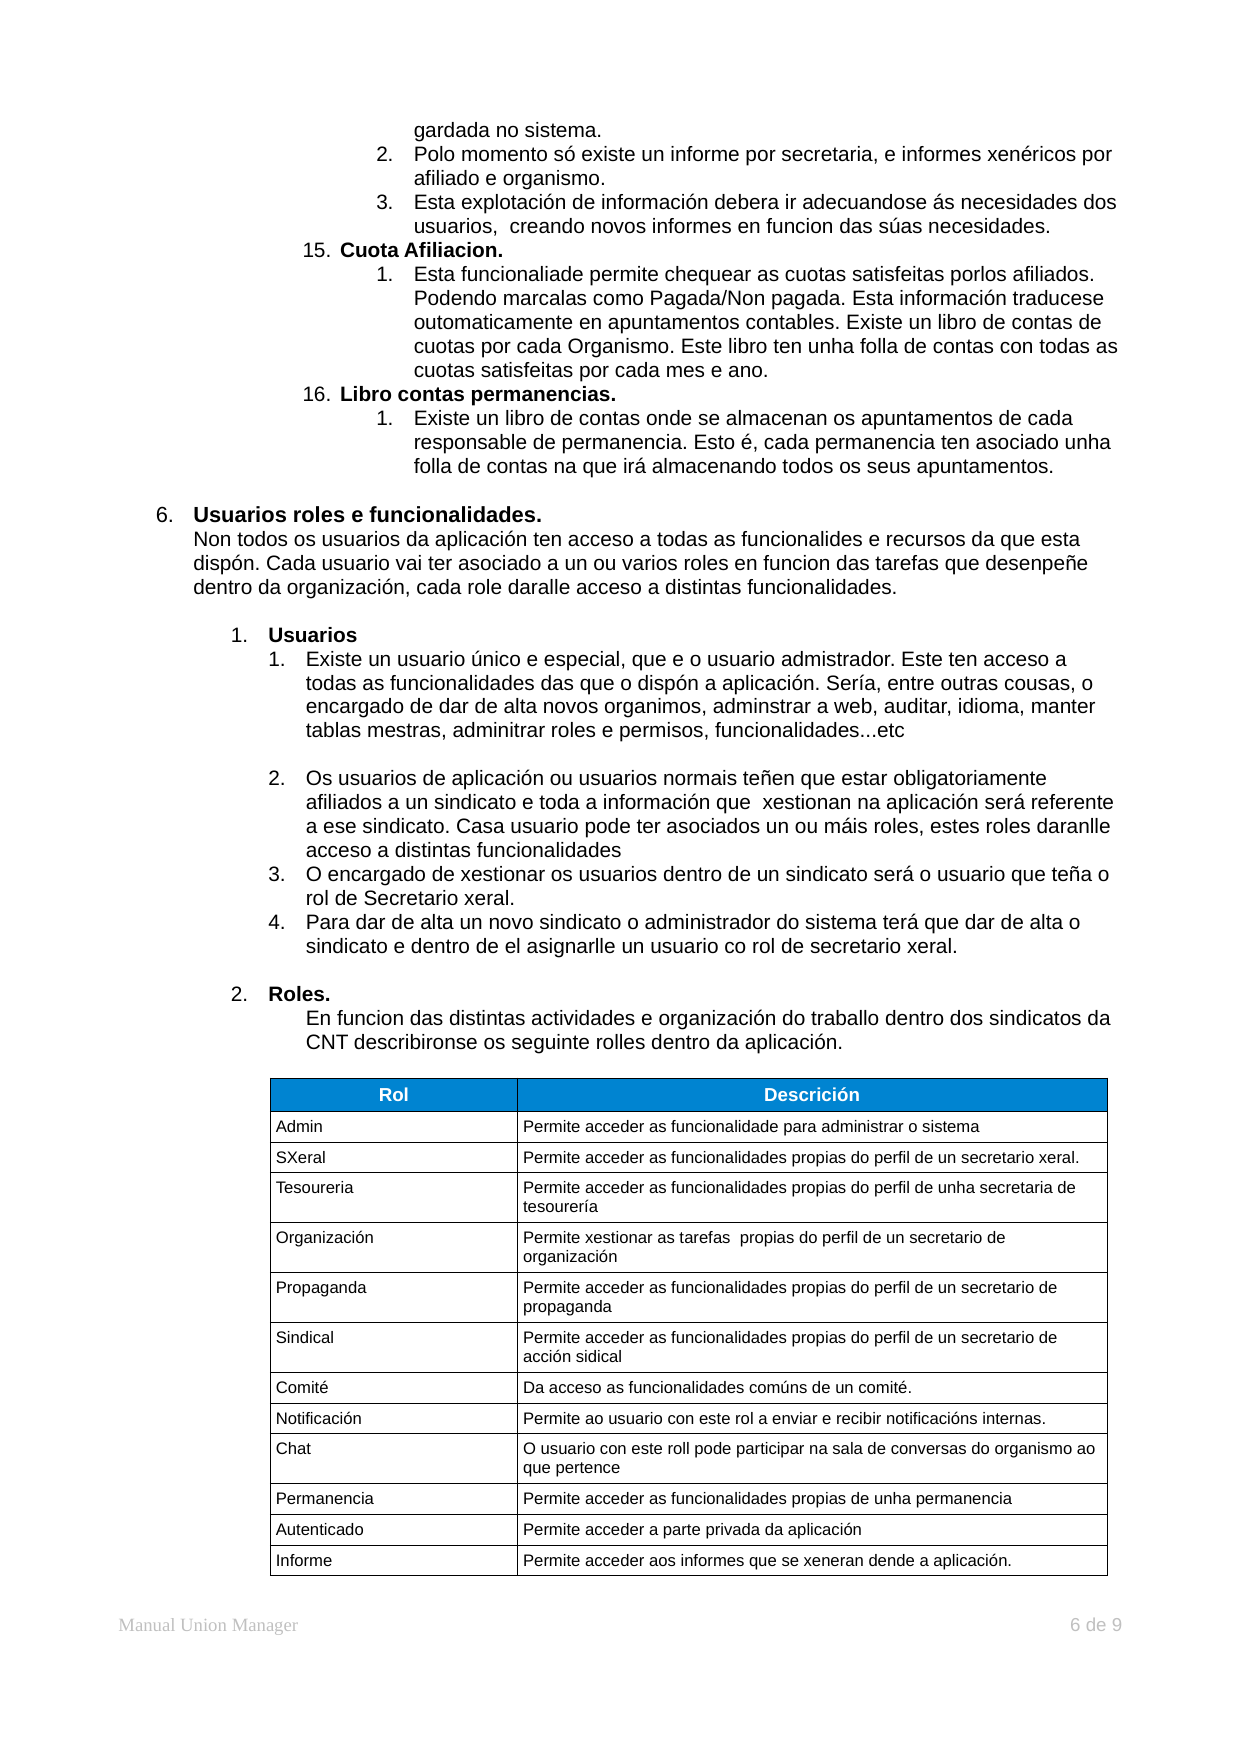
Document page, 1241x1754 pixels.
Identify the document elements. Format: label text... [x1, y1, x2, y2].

table_cell SXeral [271, 1143, 517, 1172]
table_cell Permite acceder aos informes que se xeneran dende a aplicación. [518, 1546, 1107, 1575]
table_header Descrición [518, 1079, 1107, 1111]
list O encargado de xestionar os usuarios dentro de un sindicato será o usuario que teña o rol de Secretario xeral. [268, 862, 1122, 910]
table_cell Permite xestionar as tarefas propias do perfil de un secretario de organización [518, 1223, 1107, 1272]
table_cell Tesoureria [271, 1173, 517, 1222]
list Non todos os usuarios da aplicación ten acceso a todas as funcionalides e recursos da que esta dispón. Cada usuario vai ter asociado a un ou varios roles en funcion das tarefas que desenpeñe dentro da organización, cada role daralle acceso a distintas funcionalidades. [156, 527, 1122, 598]
table_cell Permite acceder as funcionalidade para administrar o sistema [518, 1112, 1107, 1142]
list Roles. [231, 982, 1122, 1006]
list Esta explotación de información debera ir adecuandose ás necesidades dos usuarios, creando novos informes en funcion das súas necesidades. [376, 190, 1122, 238]
list Usuarios [231, 622, 1122, 646]
list Usuarios roles e funcionalidades. [156, 501, 1122, 527]
table_header Rol [271, 1079, 517, 1111]
table_cell Permite acceder a parte privada da aplicación [518, 1515, 1107, 1545]
list Existe un libro de contas onde se almacenan os apuntamentos de cada responsable de permanencia. Esto é, cada permanencia ten asociado unha folla de contas na que irá almacenando todos os seus apuntamentos. [376, 406, 1122, 477]
table_cell Permite acceder as funcionalidades propias de unha permanencia [518, 1484, 1107, 1514]
list Existe un usuario único e especial, que e o usuario admistrador. Este ten acceso a todas as funcionalidades das que o dispón a aplicación. Sería, entre outras cousas, o encargado de dar de alta novos organimos, adminstrar a web, auditar, idioma, manter tablas mestras, adminitrar roles e permisos, funcionalidades...etc [268, 646, 1122, 742]
table_cell Propaganda [271, 1273, 517, 1322]
table_cell Admin [271, 1112, 517, 1142]
list Para dar de alta un novo sindicato o administrador do sistema terá que dar de alta o sindicato e dentro de el asignarlle un usuario co rol de secretario xeral. [268, 910, 1122, 958]
table_cell Permite acceder as funcionalidades propias do perfil de un secretario de acción sidical [518, 1323, 1107, 1372]
table_cell Comité [271, 1373, 517, 1403]
list Esta funcionaliade permite chequear as cuotas satisfeitas porlos afiliados. Podendo marcalas como Pagada/Non pagada. Esta información traducese outomaticamente en apuntamentos contables. Existe un libro de contas de cuotas por cada Organismo. Este libro ten unha folla de contas con todas as cuotas satisfeitas por cada mes e ano. [376, 262, 1122, 382]
table_cell O usuario con este roll pode participar na sala de conversas do organismo ao que pertence [518, 1434, 1107, 1483]
table_cell Permite acceder as funcionalidades propias do perfil de unha secretaria de tesourería [518, 1173, 1107, 1222]
table_cell Permite acceder as funcionalidades propias do perfil de un secretario xeral. [518, 1143, 1107, 1172]
table_cell Notificación [271, 1404, 517, 1433]
table_cell Sindical [271, 1323, 517, 1372]
table_cell Chat [271, 1434, 517, 1483]
list Os usuarios de aplicación ou usuarios normais teñen que estar obligatoriamente afiliados a un sindicato e toda a información que xestionan na aplicación será referente a ese sindicato. Casa usuario pode ter asociados un ou máis roles, estes roles daranlle acceso a distintas funcionalidades [268, 766, 1122, 862]
table_cell Da acceso as funcionalidades comúns de un comité. [518, 1373, 1107, 1403]
table_cell Autenticado [271, 1515, 517, 1545]
list gardada no sistema. [376, 118, 1122, 142]
table_cell Informe [271, 1546, 517, 1575]
list En funcion das distintas actividades e organización do traballo dentro dos sindicatos da CNT describironse os seguinte rolles dentro da aplicación. [268, 1006, 1122, 1054]
table_cell Permite ao usuario con este rol a enviar e recibir notificacións internas. [518, 1404, 1107, 1433]
list Cuota Afiliacion. [302, 238, 1122, 262]
table_cell Permite acceder as funcionalidades propias do perfil de un secretario de propaganda [518, 1273, 1107, 1322]
table_cell Permanencia [271, 1484, 517, 1514]
list Libro contas permanencias. [302, 382, 1122, 406]
table_cell Organización [271, 1223, 517, 1272]
list Polo momento só existe un informe por secretaria, e informes xenéricos por afiliado e organismo. [376, 142, 1122, 190]
